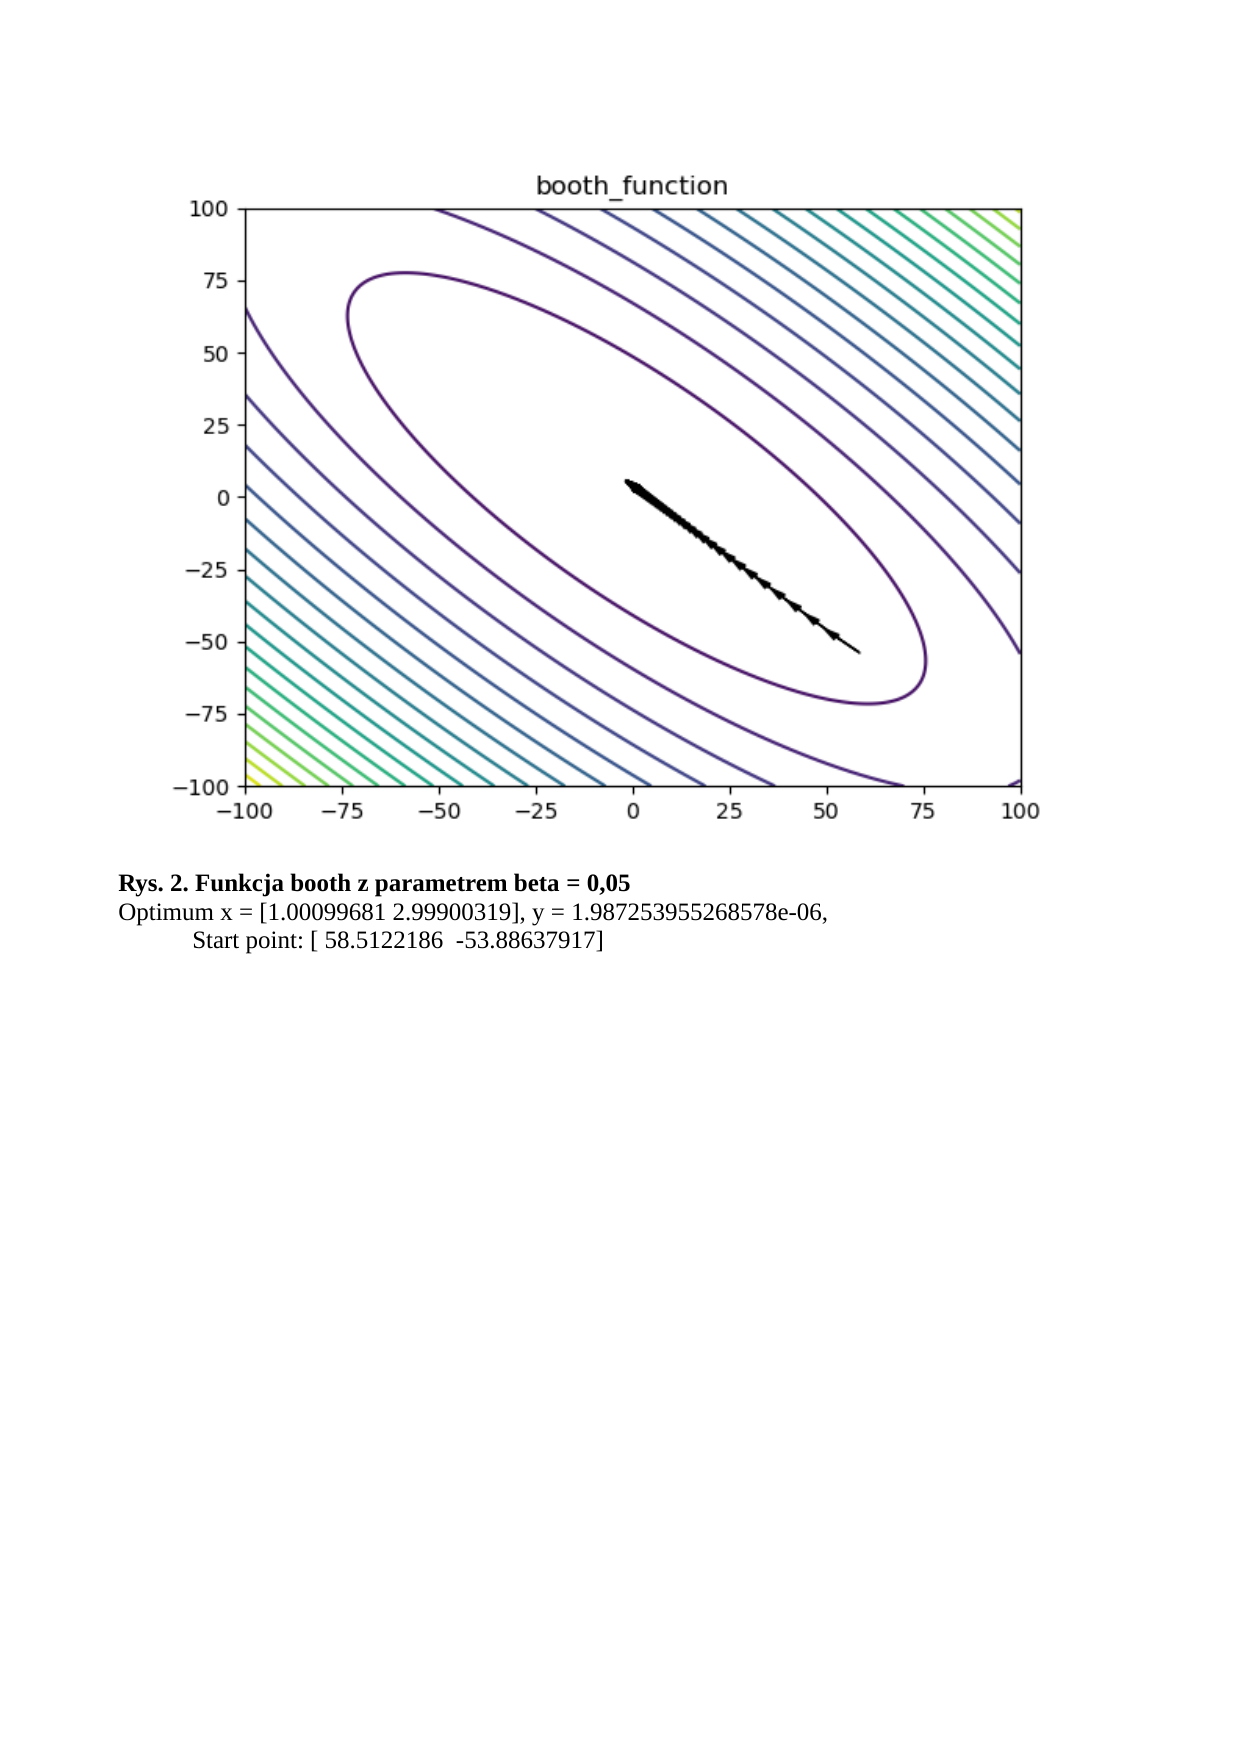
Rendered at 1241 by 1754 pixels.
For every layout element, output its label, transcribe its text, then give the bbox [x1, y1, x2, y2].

text Rys. 2. Funkcja booth z parametrem beta = 0,05 [118, 118, 1122, 897]
picture [120, 118, 1121, 869]
text Optimum x = [1.00099681 2.99900319], y = 1.987253955268578e-06, [118, 897, 1122, 926]
text Start point: [ 58.5122186 -53.88637917] [118, 926, 1122, 954]
